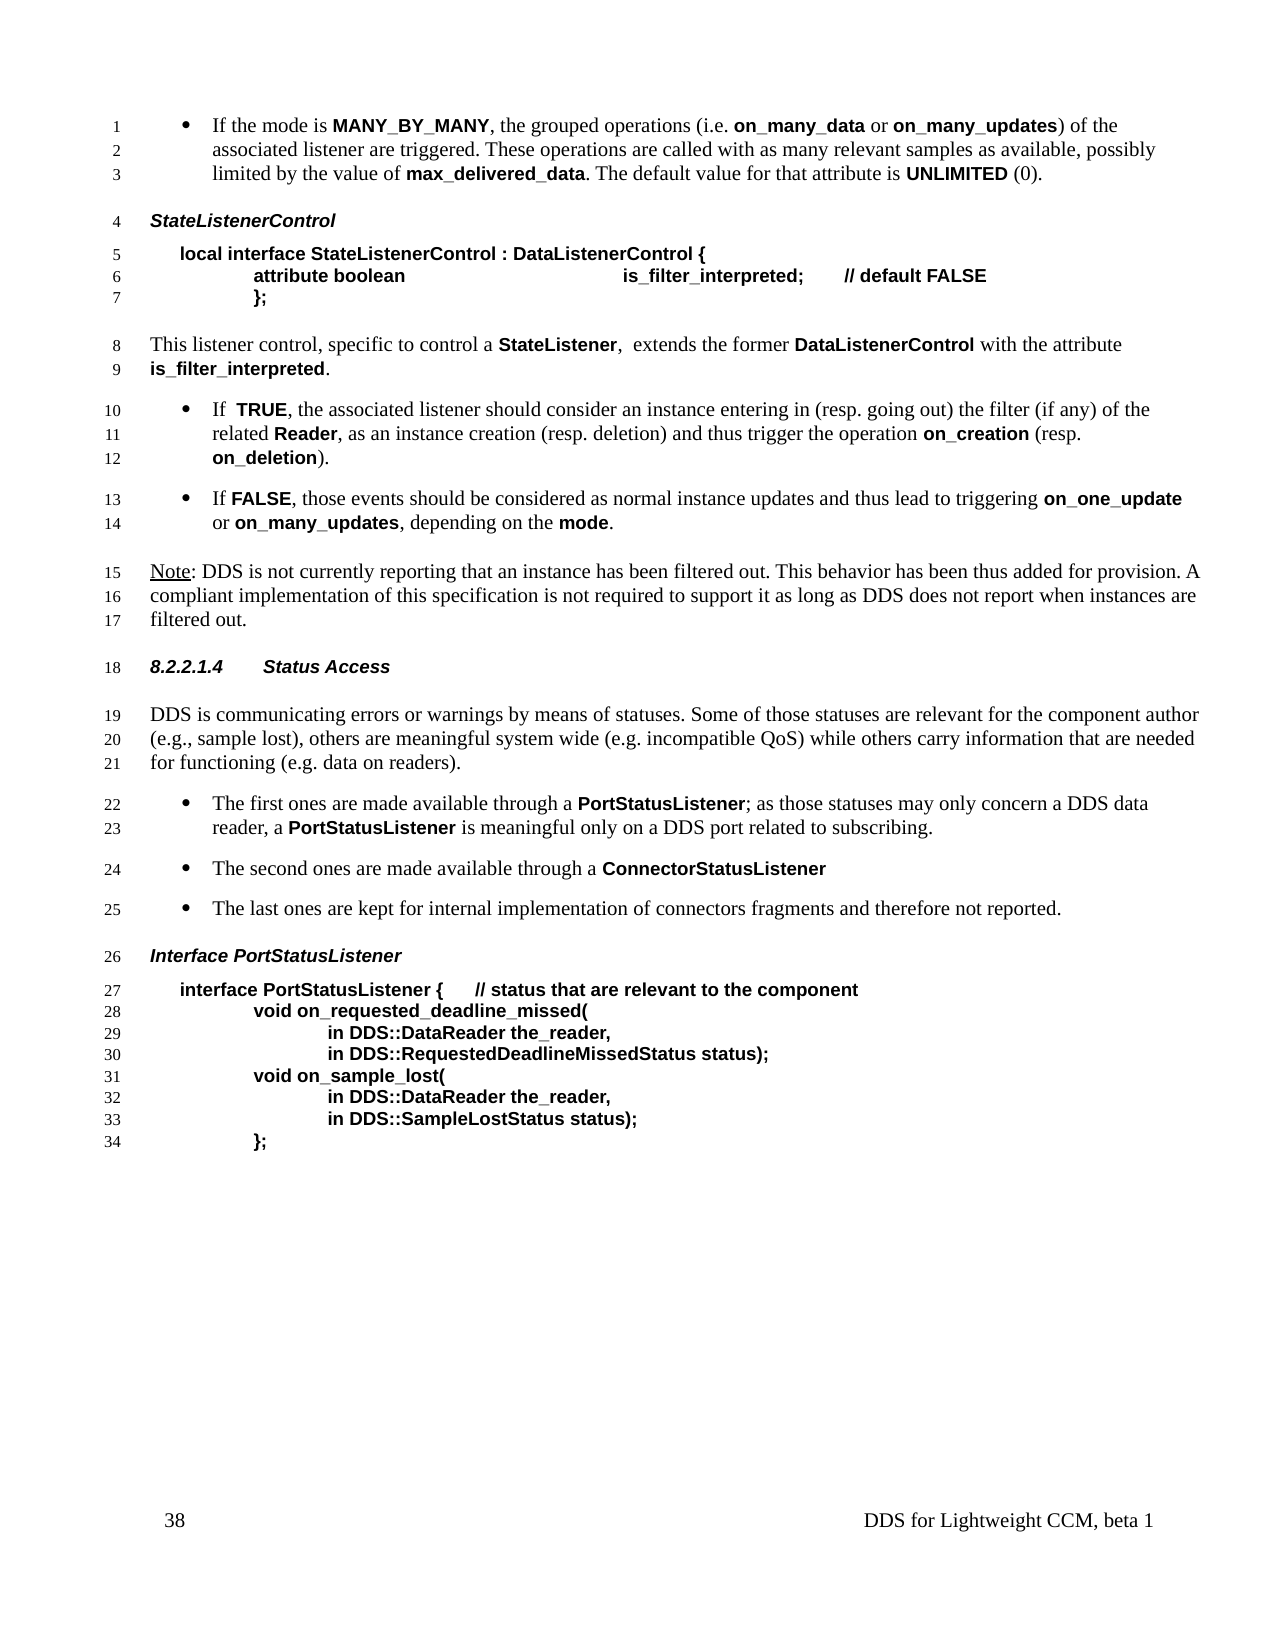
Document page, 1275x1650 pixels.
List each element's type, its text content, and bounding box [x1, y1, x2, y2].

text }; [179, 286, 1200, 307]
text void on_sample_lost( [179, 1065, 1200, 1086]
list If TRUE, the associated listener should consider an instance entering in (resp. going out) the filter (if any) of the related Reader, as an instance creation (resp. deletion) and thus trigger the operation on_creation (resp. on_deletion). [182, 397, 1200, 469]
text local interface StateListenerControl : DataListenerControl { [179, 243, 1200, 264]
text in DDS::SampleLostStatus status); [179, 1108, 1200, 1129]
text This listener control, specific to control a StateListener, extends the former DataListenerControl with the attribute is_filter_interpreted. [150, 332, 1200, 380]
text DDS is communicating errors or warnings by means of statuses. Some of those statuses are relevant for the component author (e.g., sample lost), others are meaningful system wide (e.g. incompatible QoS) while others carry information that are needed for functioning (e.g. data on readers). [150, 702, 1200, 774]
text in DDS::DataReader the_reader, [179, 1086, 1200, 1108]
text in DDS::DataReader the_reader, [179, 1022, 1200, 1043]
list The last ones are kept for internal implementation of connectors fragments and therefore not reported. [182, 896, 1200, 920]
subtitle Interface PortStatusListener [150, 945, 1200, 967]
text Note: DDS is not currently reporting that an instance has been filtered out. This behavior has been thus added for provision. A compliant implementation of this specification is not required to support it as long as DDS does not report when instances are filtered out. [150, 559, 1200, 631]
text interface PortStatusListener { // status that are relevant to the component [179, 978, 1200, 1000]
list The first ones are made available through a PortStatusListener; as those statuses may only concern a DDS data reader, a PortStatusListener is meaningful only on a DDS port related to subscribing. [182, 791, 1200, 839]
list The second ones are made available through a ConnectorStatusListener [182, 856, 1200, 880]
text }; [179, 1129, 1200, 1151]
subtitle StateListenerControl [150, 209, 1200, 231]
list If the mode is MANY_BY_MANY, the grouped operations (i.e. on_many_data or on_many_updates) of the associated listener are triggered. These operations are called with as many relevant samples as available, possibly limited by the value of max_delivered_data. The default value for that attribute is UNLIMITED (0). [182, 112, 1200, 185]
list If FALSE, those events should be considered as normal instance updates and thus lead to triggering on_one_update or on_many_updates, depending on the mode. [182, 486, 1200, 534]
text attribute boolean is_filter_interpreted; // default FALSE [179, 264, 1200, 286]
text in DDS::RequestedDeadlineMissedStatus status); [179, 1043, 1200, 1065]
text void on_requested_deadline_missed( [179, 1000, 1200, 1022]
subtitle Status Access [150, 656, 1200, 677]
